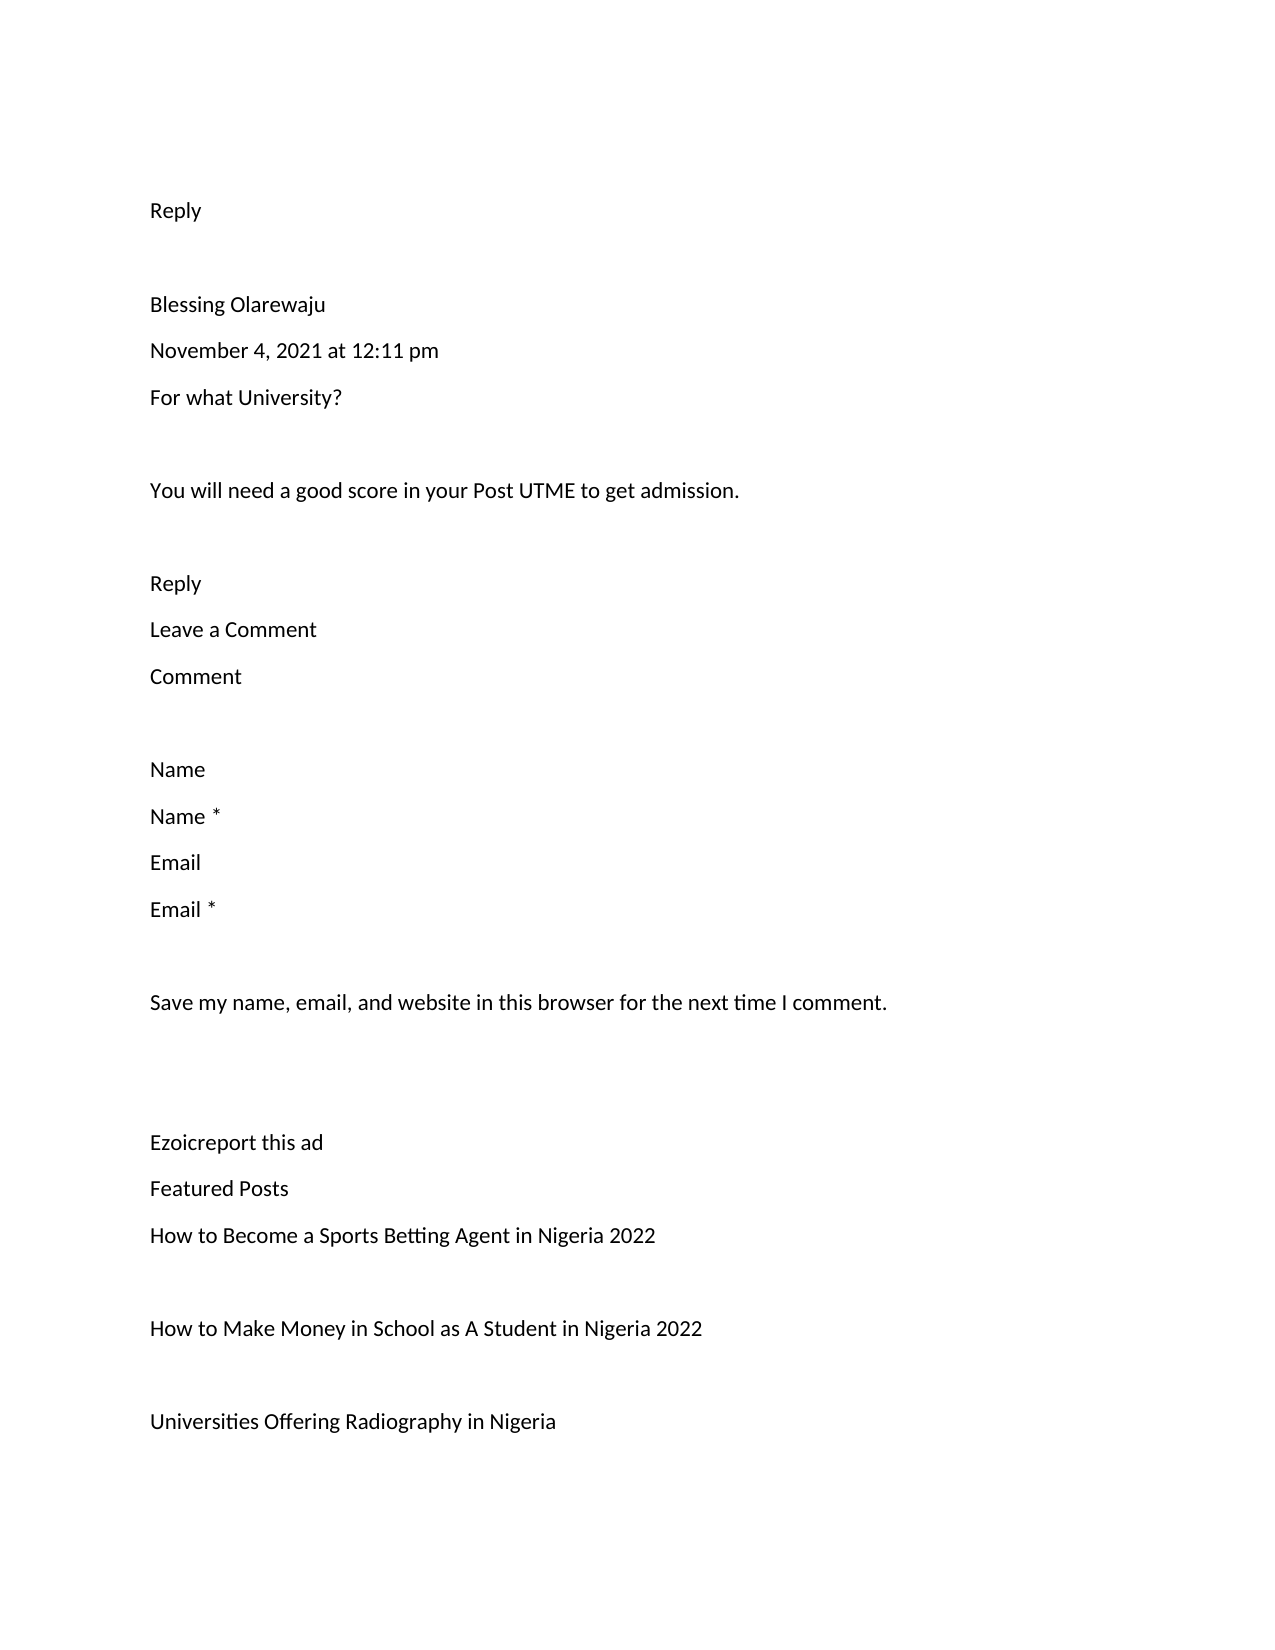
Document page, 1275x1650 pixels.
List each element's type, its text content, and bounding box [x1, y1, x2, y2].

text Blessing Olarewaju [150, 290, 1125, 318]
text Featured Posts [150, 1174, 1125, 1202]
text Leave a Comment [150, 616, 1125, 644]
text Universities Offering Radiography in Nigeria [150, 1407, 1125, 1435]
text November 4, 2021 at 12:11 pm [150, 336, 1125, 364]
text Name * [150, 802, 1125, 830]
text Comment [150, 662, 1125, 690]
text Name [150, 755, 1125, 783]
text Email [150, 848, 1125, 876]
text How to Make Money in School as A Student in Nigeria 2022 [150, 1314, 1125, 1342]
text How to Become a Sports Betting Agent in Nigeria 2022 [150, 1221, 1125, 1249]
text You will need a good score in your Post UTME to get admission. [150, 476, 1125, 504]
text Reply [150, 197, 1125, 224]
text Email * [150, 895, 1125, 923]
text Reply [150, 569, 1125, 597]
text For what University? [150, 383, 1125, 411]
text Save my name, email, and website in this browser for the next time I comment. [150, 988, 1125, 1016]
text Ezoicreport this ad [150, 1128, 1125, 1156]
